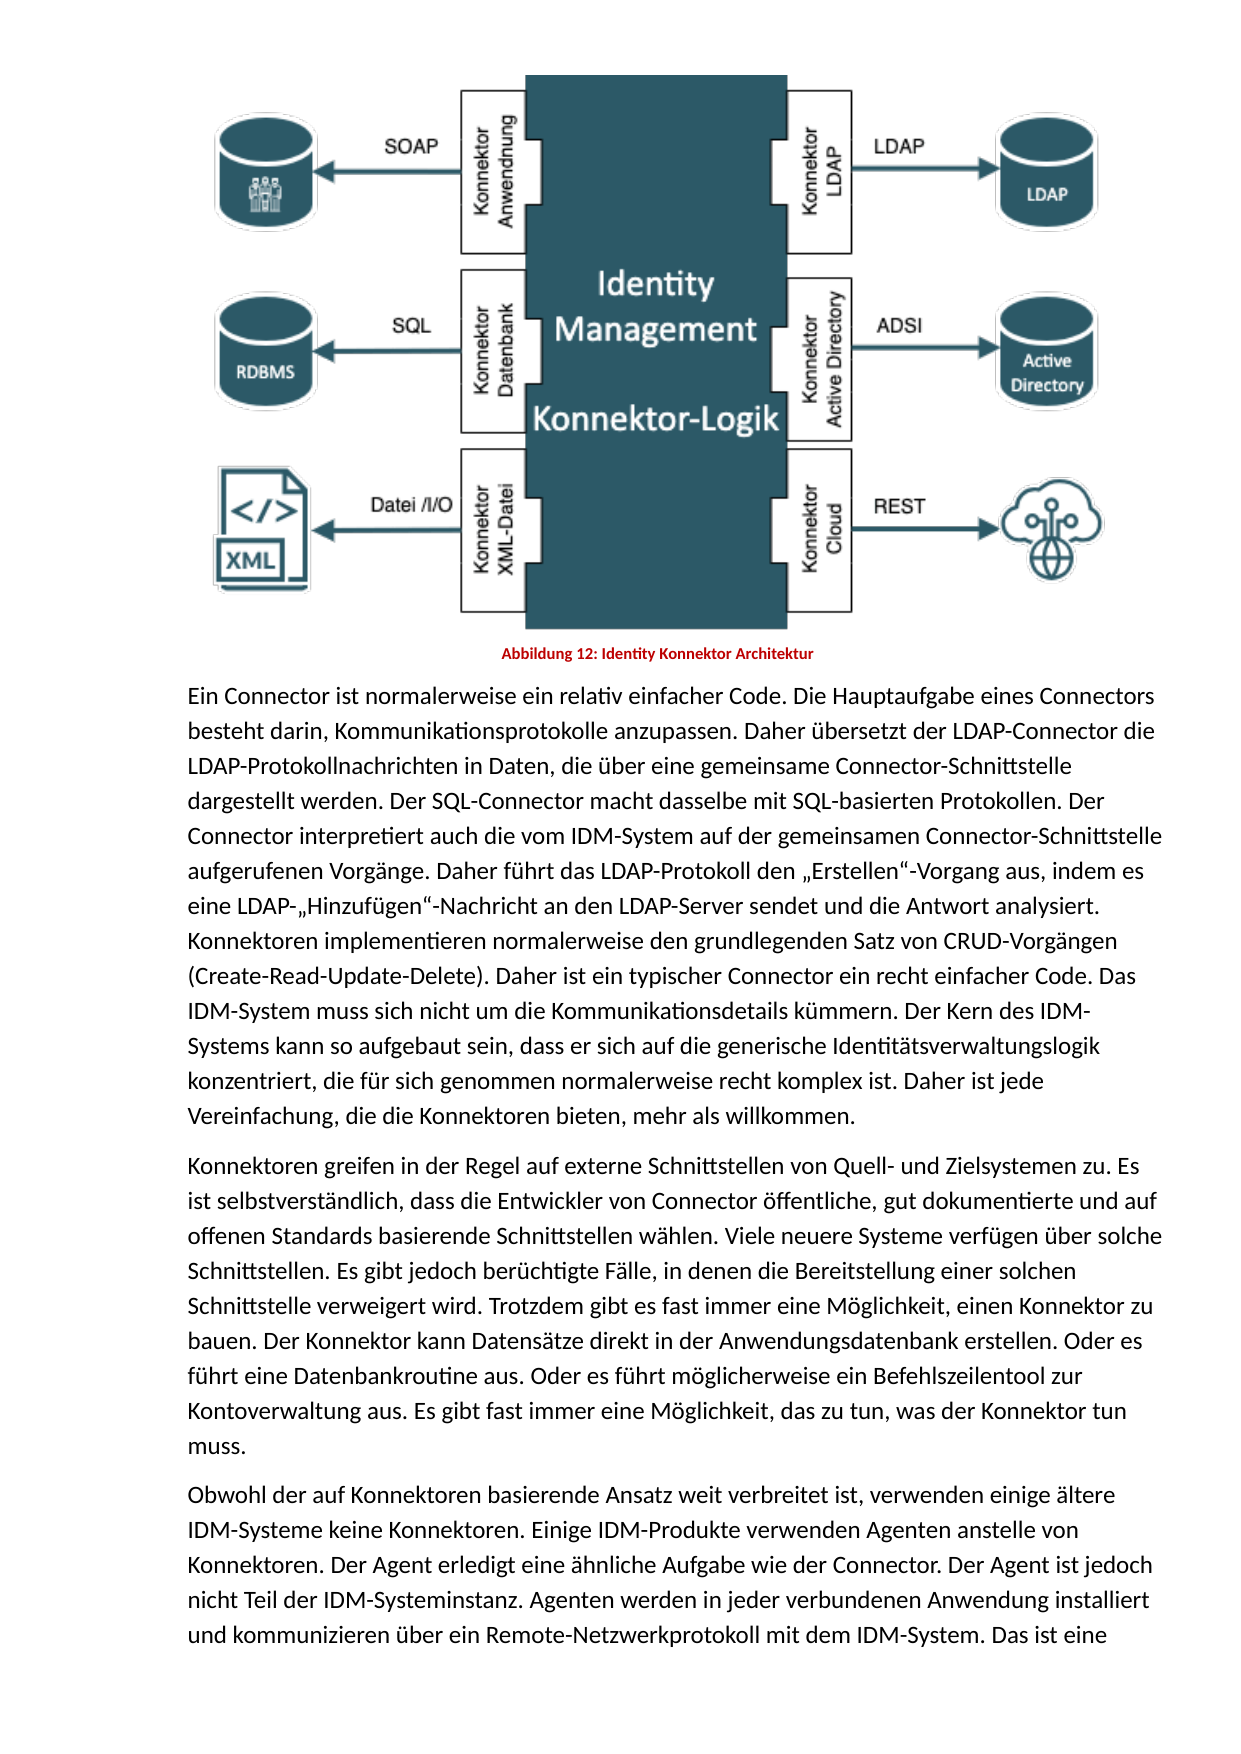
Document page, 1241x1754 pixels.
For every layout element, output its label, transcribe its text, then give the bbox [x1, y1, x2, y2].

text Ein Connector ist normalerweise ein relativ einfacher Code. Die Hauptaufgabe eines Connectors besteht darin, Kommunikationsprotokolle anzupassen. Daher übersetzt der LDAP-Connector die LDAP-Protokollnachrichten in Daten, die über eine gemeinsame Connector-Schnittstelle dargestellt werden. Der SQL-Connector macht dasselbe mit SQL-basierten Protokollen. Der Connector interpretiert auch die vom IDM-System auf der gemeinsamen Connector-Schnittstelle aufgerufenen Vorgänge. Daher führt das LDAP-Protokoll den „Erstellen“-Vorgang aus, indem es eine LDAP-„Hinzufügen“-Nachricht an den LDAP-Server sendet und die Antwort analysiert. Konnektoren implementieren normalerweise den grundlegenden Satz von CRUD-Vorgängen (Create-Read-Update-Delete). Daher ist ein typischer Connector ein recht einfacher Code. Das IDM-System muss sich nicht um die Kommunikationsdetails kümmern. Der Kern des IDM-Systems kann so aufgebaut sein, dass er sich auf die generische Identitätsverwaltungslogik konzentriert, die für sich genommen normalerweise recht komplex ist. Daher ist jede Vereinfachung, die die Konnektoren bieten, mehr als willkommen. [187, 75, 1165, 1131]
text Abbildung 12: Identity Konnektor Architektur [169, 631, 1146, 663]
text Konnektoren greifen in der Regel auf externe Schnittstellen von Quell- und Zielsystemen zu. Es ist selbstverständlich, dass die Entwickler von Connector öffentliche, gut dokumentierte und auf offenen Standards basierende Schnittstellen wählen. Viele neuere Systeme verfügen über solche Schnittstellen. Es gibt jedoch berüchtigte Fälle, in denen die Bereitstellung einer solchen Schnittstelle verweigert wird. Trotzdem gibt es fast immer eine Möglichkeit, einen Konnektor zu bauen. Der Konnektor kann Datensätze direkt in der Anwendungsdatenbank erstellen. Oder es führt eine Datenbankroutine aus. Oder es führt möglicherweise ein Befehlszeilentool zur Kontoverwaltung aus. Es gibt fast immer eine Möglichkeit, das zu tun, was der Konnektor tun muss. [187, 1150, 1165, 1460]
picture [168, 75, 1147, 631]
text Obwohl der auf Konnektoren basierende Ansatz weit verbreitet ist, verwenden einige ältere IDM-Systeme keine Konnektoren. Einige IDM-Produkte verwenden Agenten anstelle von Konnektoren. Der Agent erledigt eine ähnliche Aufgabe wie der Connector. Der Agent ist jedoch nicht Teil der IDM-Systeminstanz. Agenten werden in jeder verbundenen Anwendung installiert und kommunizieren über ein Remote-Netzwerkprotokoll mit dem IDM-System. Das ist eine [187, 1479, 1165, 1650]
